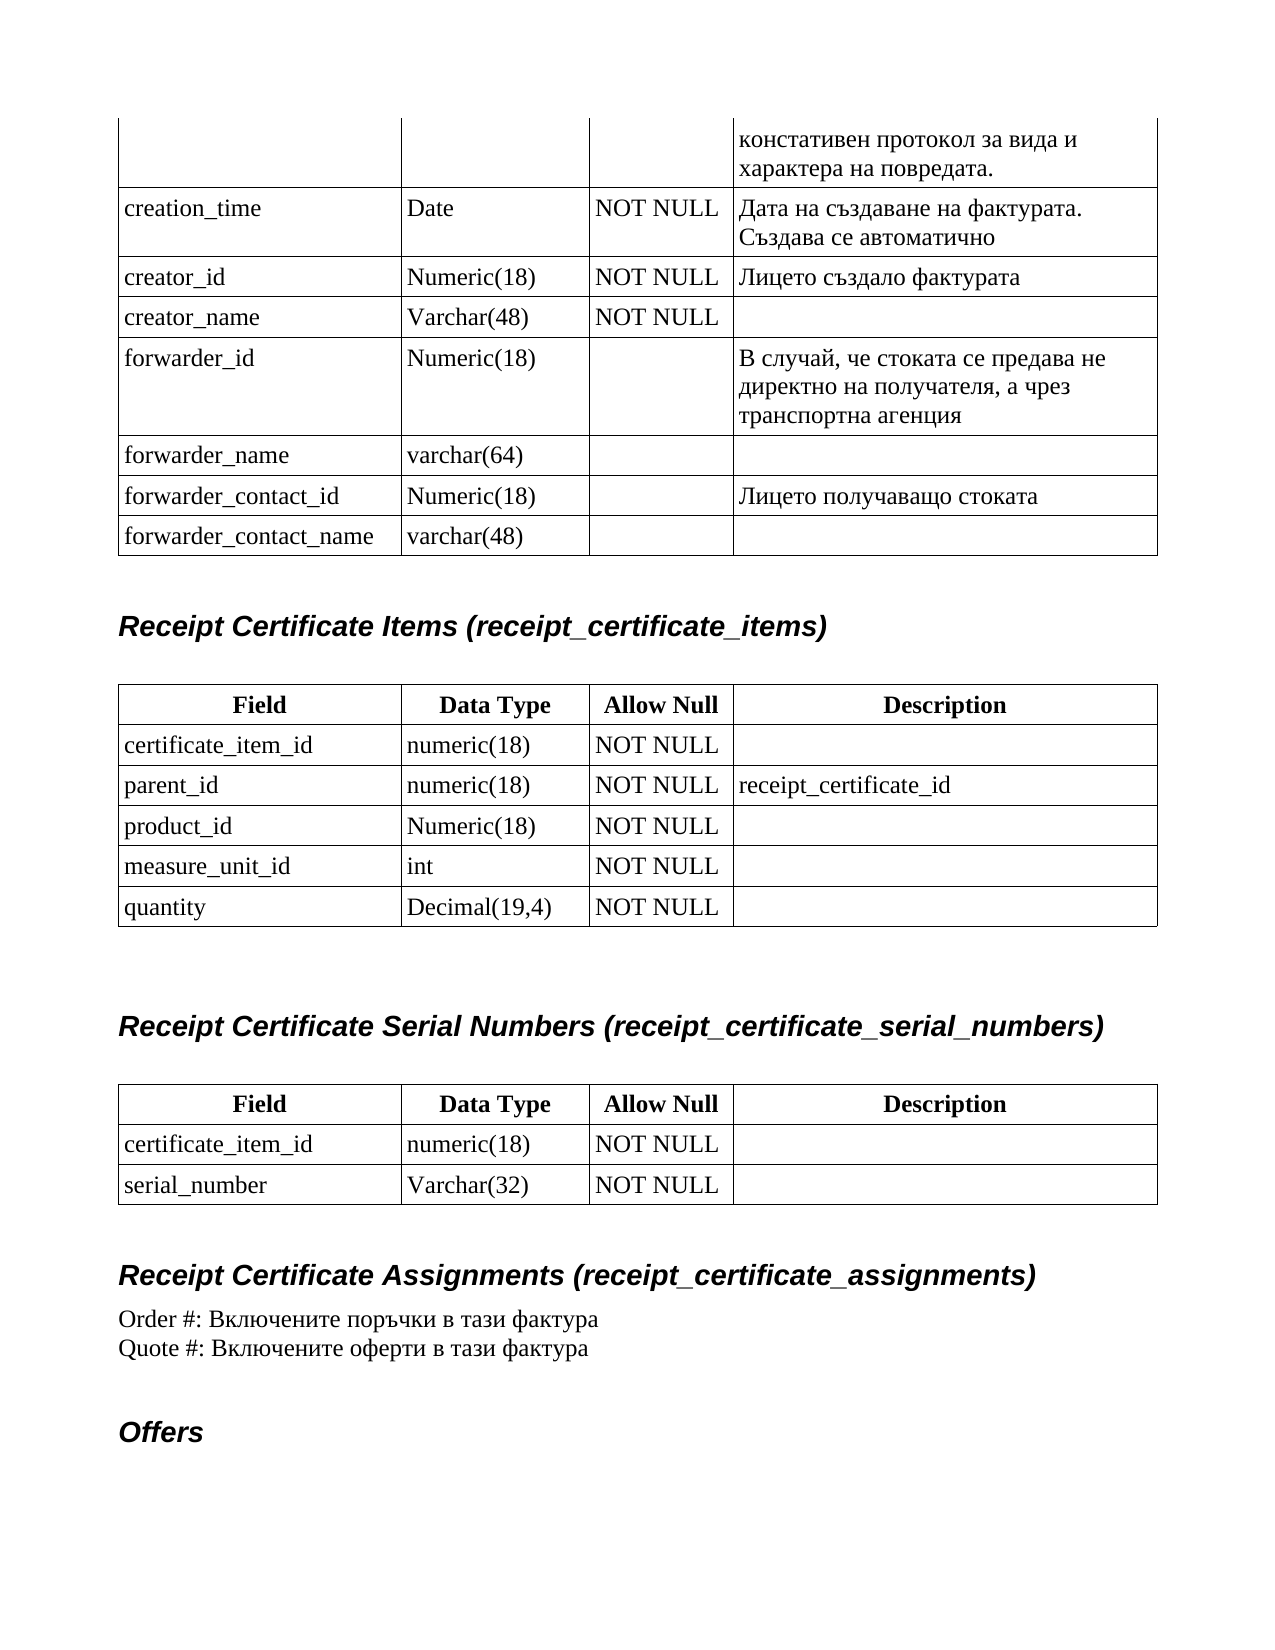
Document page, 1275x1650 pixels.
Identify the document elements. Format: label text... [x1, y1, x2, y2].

table_header Field [119, 685, 401, 724]
table_cell NOT NULL [590, 887, 733, 926]
table_cell Varchar(32) [402, 1165, 589, 1204]
table_cell forwarder_contact_id [119, 476, 401, 515]
subtitle Receipt Certificate Items (receipt_certificate_items) [118, 609, 1157, 643]
text Order #: Включените поръчки в тази фактура [118, 1304, 1157, 1333]
table_cell [734, 806, 1157, 845]
table_cell creator_id [119, 257, 401, 296]
table_cell creation_time [119, 188, 401, 256]
table_header Field [119, 1085, 401, 1124]
table_cell forwarder_contact_name [119, 516, 401, 555]
table_cell NOT NULL [590, 725, 733, 765]
table_header Allow Null [590, 685, 733, 724]
table_cell [734, 436, 1157, 475]
table_cell Numeric(18) [402, 338, 589, 435]
table_cell NOT NULL [590, 766, 733, 805]
table_cell varchar(64) [402, 436, 589, 475]
table_cell NOT NULL [590, 188, 733, 256]
table_cell NOT NULL [590, 846, 733, 886]
table_header Description [734, 685, 1157, 724]
table_header Description [734, 1085, 1157, 1124]
table_cell NOT NULL [590, 297, 733, 337]
table_cell certificate_item_id [119, 1125, 401, 1164]
table_cell Numeric(18) [402, 806, 589, 845]
table_cell Decimal(19,4) [402, 887, 589, 926]
table_cell Дата на създаване на фактурата. Създава се автоматично [734, 188, 1157, 256]
table_cell forwarder_id [119, 338, 401, 435]
table_cell Numeric(18) [402, 257, 589, 296]
table_cell NOT NULL [590, 257, 733, 296]
table_cell parent_id [119, 766, 401, 805]
subtitle Receipt Certificate Serial Numbers (receipt_certificate_serial_numbers) [118, 1009, 1157, 1042]
table_cell NOT NULL [590, 1125, 733, 1164]
table_cell serial_number [119, 1165, 401, 1204]
subtitle Receipt Certificate Assignments (receipt_certificate_assignments) [118, 1258, 1157, 1292]
table_header Allow Null [590, 1085, 733, 1124]
table_cell Лицето получаващо стоката [734, 476, 1157, 515]
table_cell varchar(48) [402, 516, 589, 555]
table_cell [734, 887, 1157, 926]
table_cell [734, 1125, 1157, 1164]
table_cell forwarder_name [119, 436, 401, 475]
table_cell creator_name [119, 297, 401, 337]
table_cell [590, 338, 733, 435]
table_cell product_id [119, 806, 401, 845]
table_cell [590, 118, 733, 187]
table_cell [590, 516, 733, 555]
table_cell certificate_item_id [119, 725, 401, 765]
table_cell [119, 118, 401, 187]
table_cell В случай, че стоката се предава не директно на получателя, а чрез транспортна агенция [734, 338, 1157, 435]
table_cell Varchar(48) [402, 297, 589, 337]
table_cell numeric(18) [402, 1125, 589, 1164]
subtitle Offers [118, 1416, 1157, 1449]
table_cell int [402, 846, 589, 886]
table_cell numeric(18) [402, 766, 589, 805]
table_cell [590, 436, 733, 475]
table_header Data Type [402, 1085, 589, 1124]
table_cell [590, 476, 733, 515]
table_cell Numeric(18) [402, 476, 589, 515]
table_cell NOT NULL [590, 1165, 733, 1204]
table_cell numeric(18) [402, 725, 589, 765]
table_cell [734, 297, 1157, 337]
table_cell quantity [119, 887, 401, 926]
table_cell NOT NULL [590, 806, 733, 845]
table_cell receipt_certificate_id [734, 766, 1157, 805]
table_cell Date [402, 188, 589, 256]
table_cell Лицето създало фактурата [734, 257, 1157, 296]
table_cell [734, 1165, 1157, 1204]
table_cell [734, 516, 1157, 555]
text Quote #: Включените оферти в тази фактура [118, 1333, 1157, 1362]
table_cell [402, 118, 589, 187]
table_header Data Type [402, 685, 589, 724]
table_cell measure_unit_id [119, 846, 401, 886]
table_cell [734, 846, 1157, 886]
table_cell [734, 725, 1157, 765]
table_cell констативен протокол за вида и характера на повредата. [734, 118, 1157, 187]
